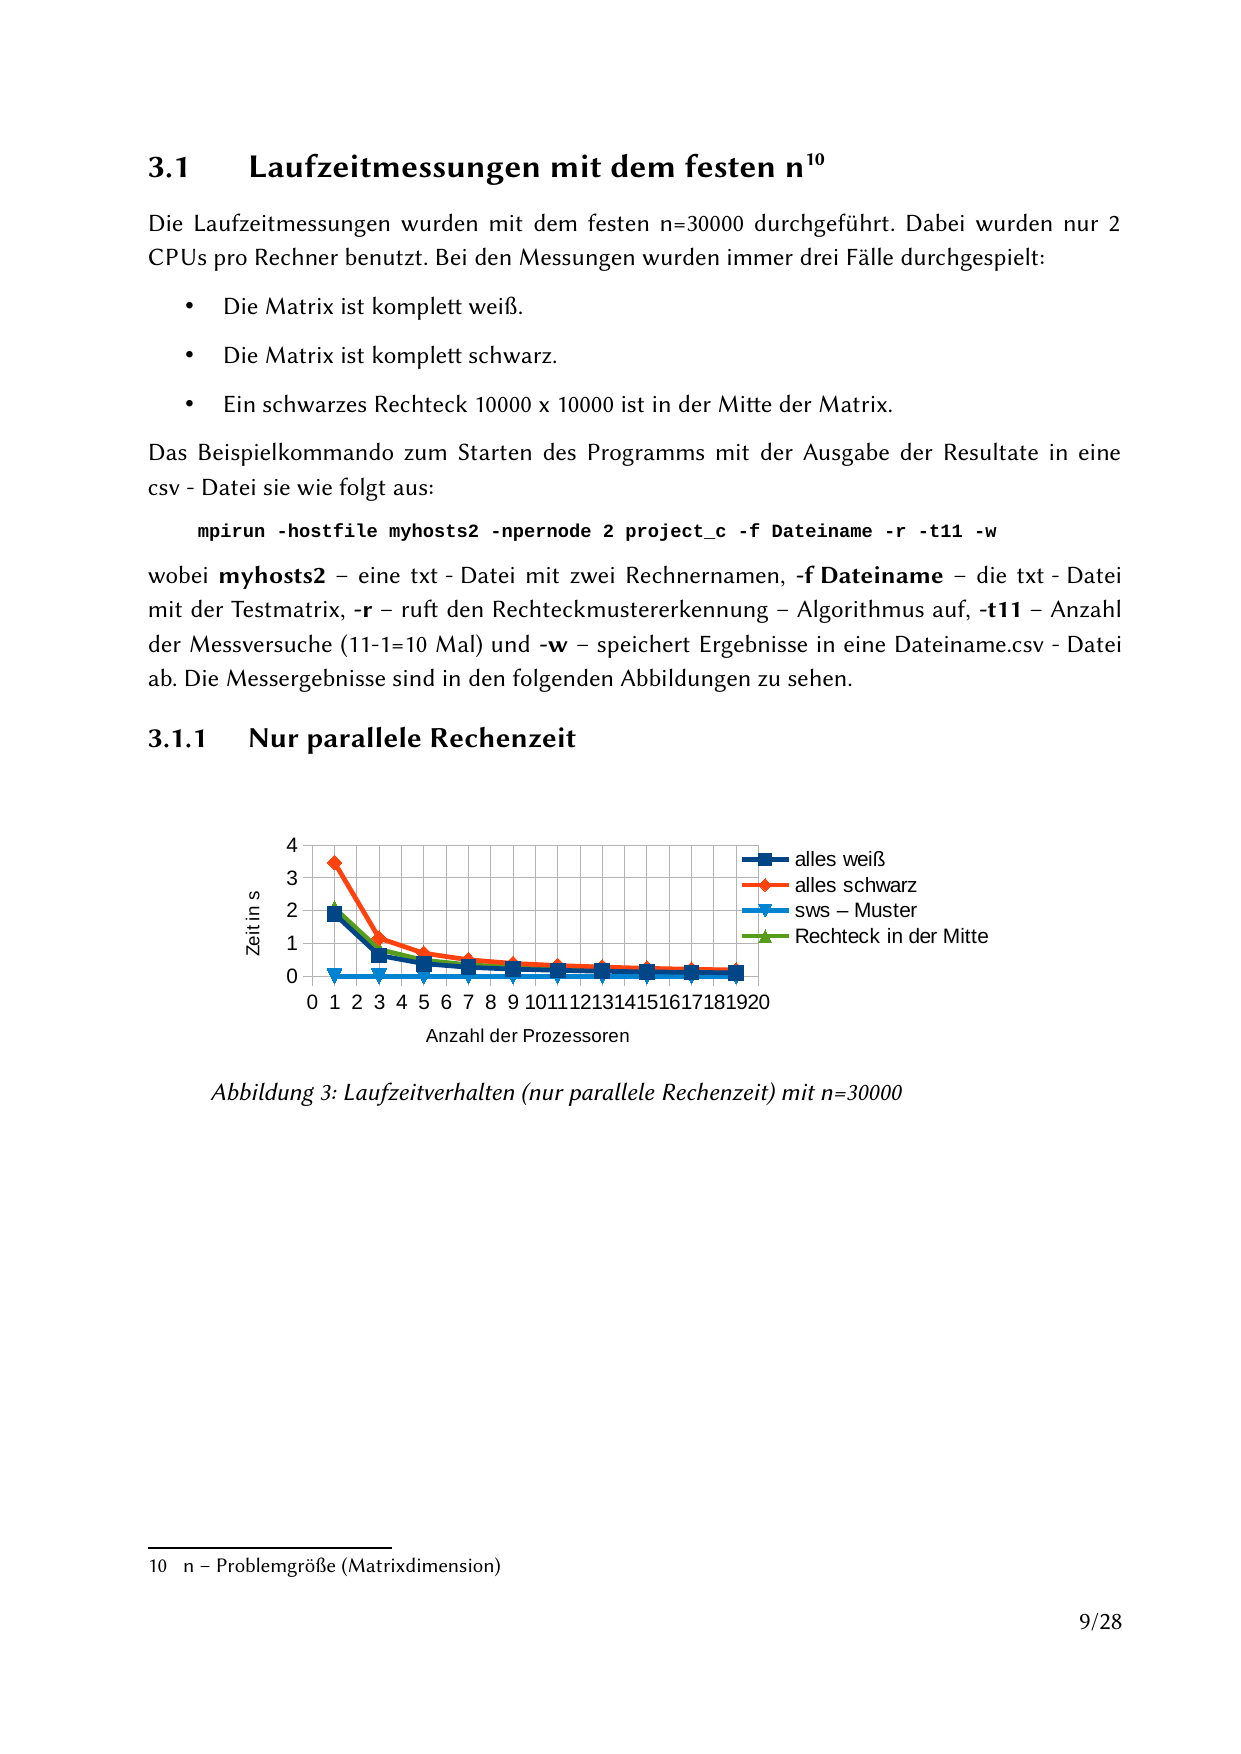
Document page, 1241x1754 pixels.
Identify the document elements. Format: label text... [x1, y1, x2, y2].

text n – Problemgröße (Matrixdimension) [148, 1554, 1122, 1578]
subtitle Laufzeitmessungen mit dem festen n [148, 148, 1122, 186]
text wobei myhosts2 – eine txt - Datei mit zwei Rechnernamen, -f Dateiname – die txt - Datei mit der Testmatrix, -r – ruft den Rechteck­muster­erkennung – Algorithmus auf, -t11 – Anzahl der Messversuche (11-1=10 Mal) und -w – speichert Ergebnisse in eine Dateiname.csv - Datei ab. Die Messergebnisse sind in den folgenden Abbildungen zu sehen. [148, 561, 1122, 692]
text Abbildung 3: Laufzeitverhalten (nur parallele Rechenzeit) mit n=30000 [210, 1078, 1060, 1106]
list Die Matrix ist komplett schwarz. [185, 341, 1122, 369]
list Ein schwarzes Rechteck 10000 x 10000 ist in der Mitte der Matrix. [185, 390, 1122, 418]
text mpirun -hostfile myhosts2 -npernode 2 project_c -f Dateiname -r -t11 -w [198, 521, 1122, 543]
text Die Laufzeitmessungen wurden mit dem festen n=30000 durchgeführt. Dabei wurden nur 2 CPUs pro Rechner benutzt. Bei den Messungen wurden immer drei Fälle durchgespielt: [148, 209, 1122, 272]
text Das Beispielkommando zum Starten des Programms mit der Ausgabe der Resultate in eine csv - Datei sie wie folgt aus: [148, 438, 1122, 501]
list Die Matrix ist komplett weiß. [185, 292, 1122, 321]
subtitle Nur parallele Rechenzeit [148, 722, 1122, 755]
